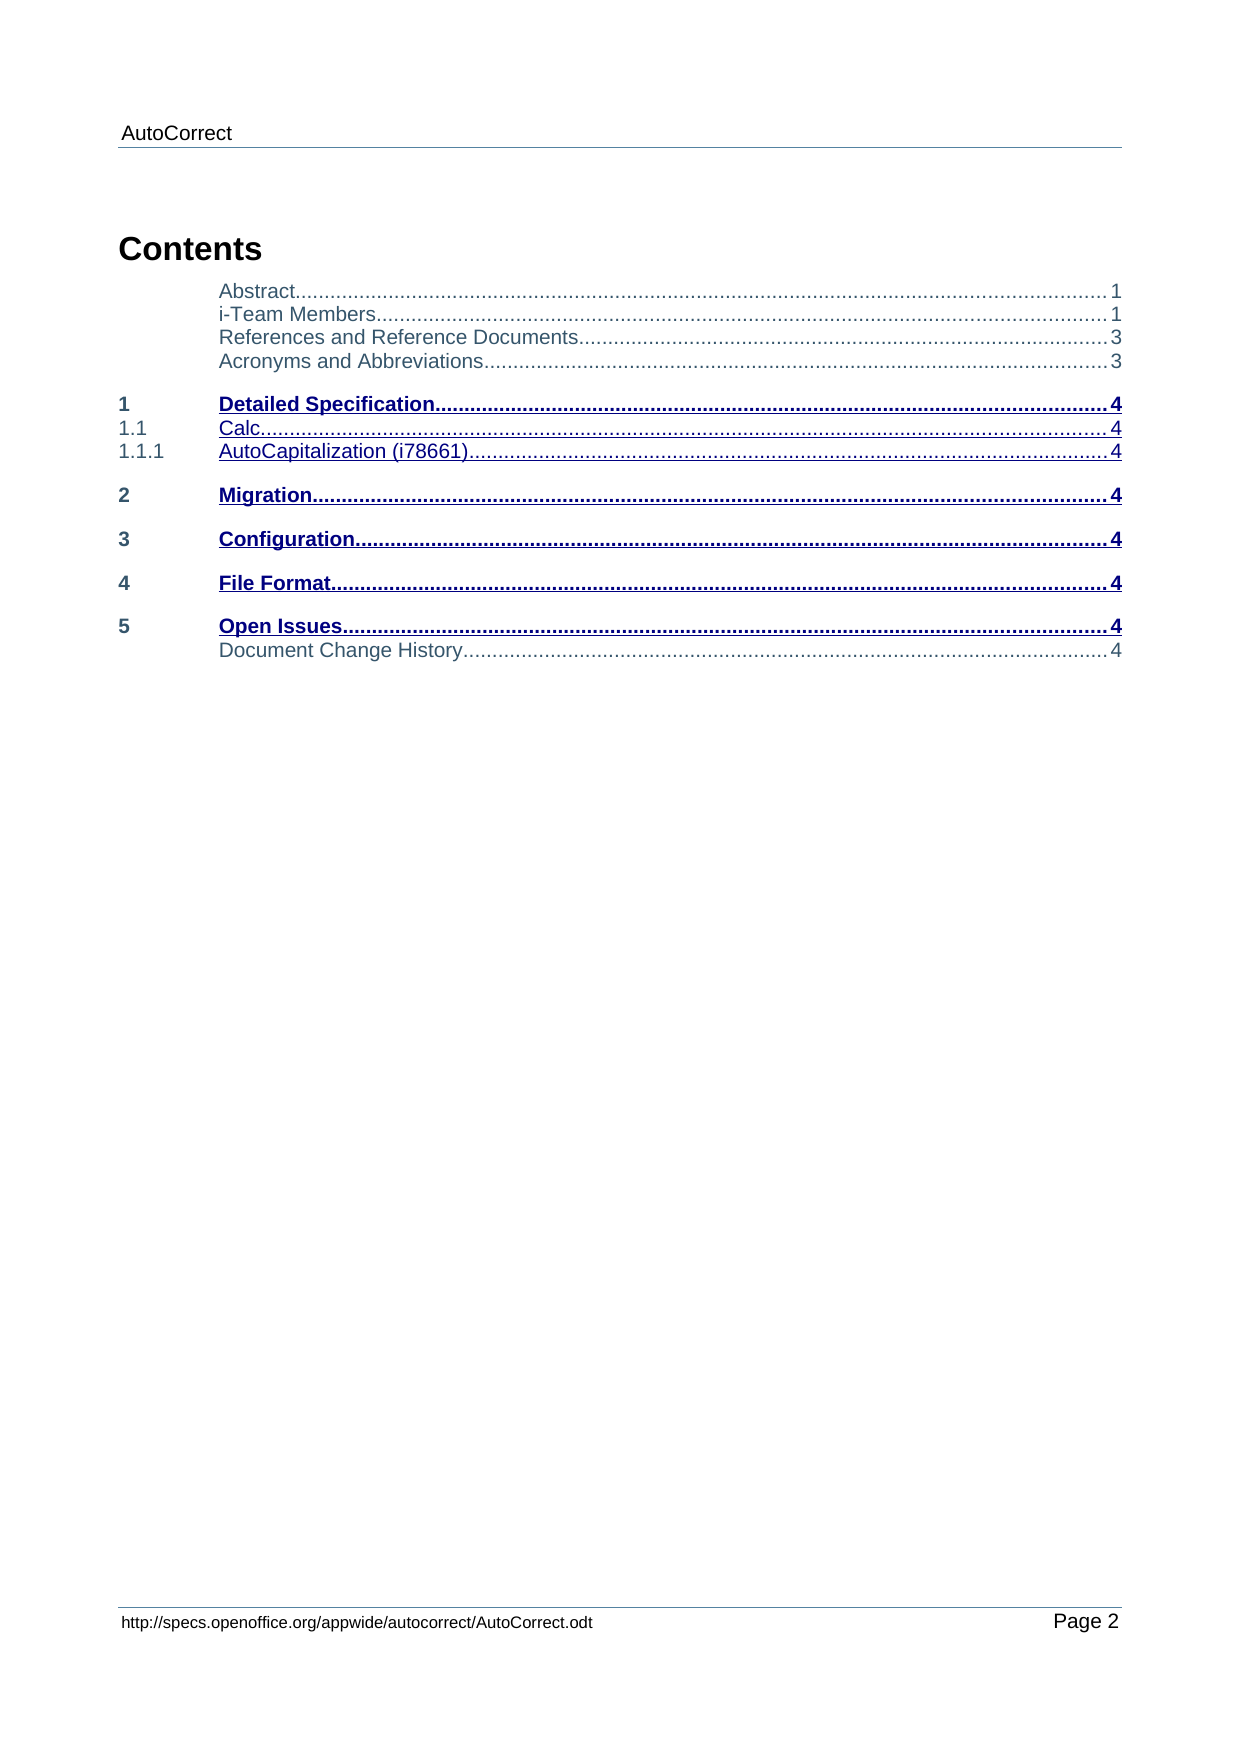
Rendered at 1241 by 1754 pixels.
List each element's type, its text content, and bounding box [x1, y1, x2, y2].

text Document Change History 4 [118, 638, 1122, 661]
text i-Team Members 1 [118, 303, 1122, 326]
text 3 Configuration 4 [118, 527, 1122, 550]
text 1.1.1 AutoCapitalization (i78661) 4 [118, 439, 1122, 463]
text Abstract 1 [118, 279, 1122, 303]
text Acronyms and Abbreviations 3 [118, 349, 1122, 372]
text References and Reference Documents 3 [118, 326, 1122, 349]
text 1.1 Calc 4 [118, 416, 1122, 439]
text 1 Detailed Specification 4 [118, 393, 1122, 416]
text 2 Migration 4 [118, 483, 1122, 507]
text 4 File Format 4 [118, 571, 1122, 594]
text 5 Open Issues 4 [118, 615, 1122, 638]
subtitle Contents [118, 230, 1122, 267]
